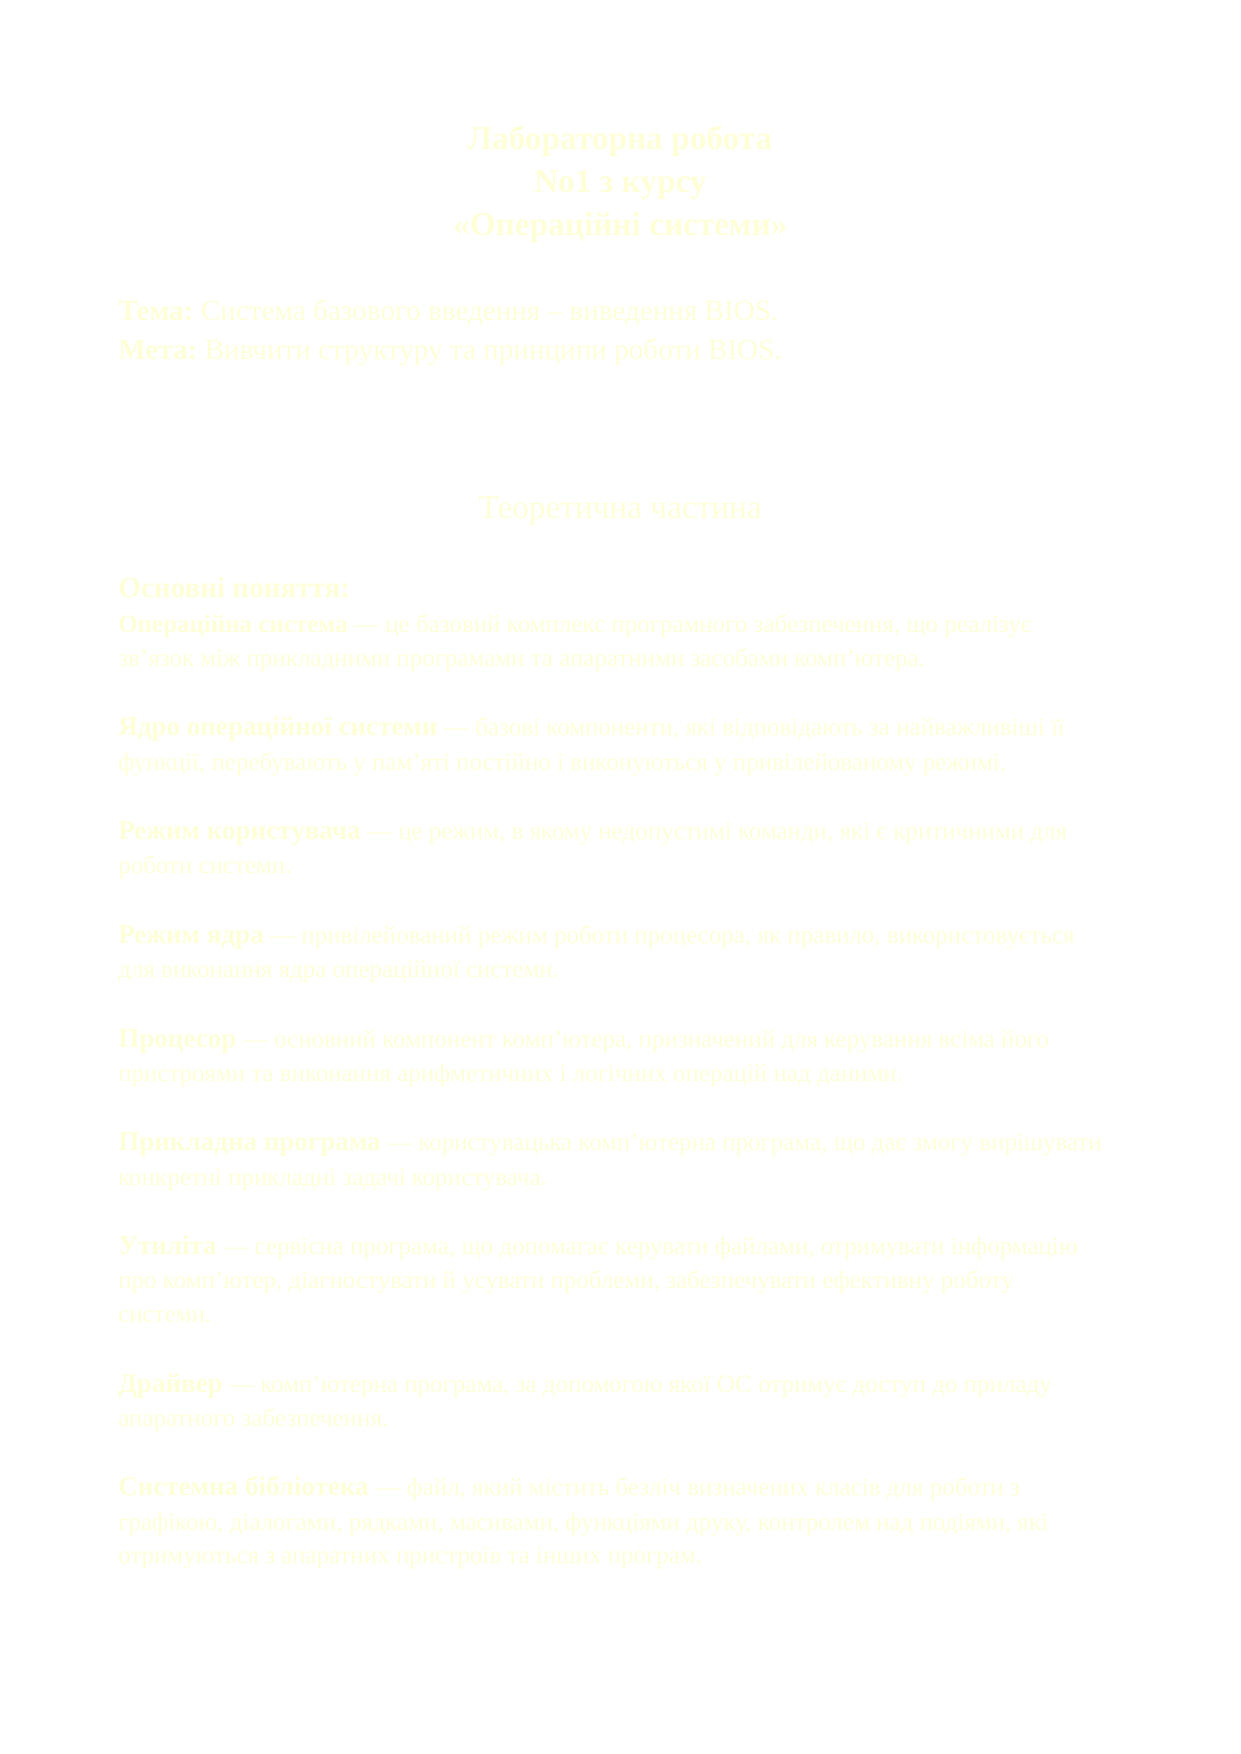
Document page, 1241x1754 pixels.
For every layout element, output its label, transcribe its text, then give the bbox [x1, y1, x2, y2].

text Драйвер — комп’ютерна програма, за допомогою якої ОС отримує доступ до приладу [118, 1367, 1122, 1398]
text пристроями та виконання арифметичних і логічних операцій над даними. [118, 1058, 1122, 1087]
text системи. [118, 1299, 1122, 1328]
text Операційна система — це базовий комплекс програмного забезпечення, що реалізує [118, 609, 1122, 638]
text про комп’ютер, діагностувати й усувати проблеми, забезпечувати ефективну роботу [118, 1266, 1122, 1294]
text Утиліта — сервісна програма, що допомагає керувати файлами, отримувати інформацію [118, 1229, 1122, 1260]
text зв’язок між прикладними програмами та апаратними засобами комп’ютера. [118, 643, 1122, 672]
text графікою, діалогами, рядками, масивами, функціями друку, контролем над подіями, які [118, 1507, 1122, 1536]
text Тема: Система базового введення – виведення BIOS. [118, 293, 1122, 327]
text Режим користувача — це режим, в якому недопустимі команди, які є критичними для [118, 814, 1122, 845]
text отримуються з апаратних пристроїв та інших програм. [118, 1541, 1122, 1569]
text Мета: Вивчити структуру та принципи роботи BIOS. [118, 332, 1122, 366]
subtitle Лабораторна робота No1 з курсу «Операційні системи» [435, 118, 804, 243]
text функції, перебувають у пам’яті постійно і виконуються у привілейованому режимі. [118, 747, 1122, 776]
text Процесор — основний компонент комп’ютера, призначений для керування всіма його [118, 1022, 1122, 1053]
text для виконання ядра операційної системи. [118, 954, 1122, 983]
text конкретні прикладні задачі користувача. [118, 1162, 1122, 1191]
text Прикладна програма — користувацька комп’ютерна програма, що дає змогу вирішувати [118, 1126, 1122, 1157]
text Теоретична частина [118, 487, 1122, 526]
text Основні поняття: [118, 570, 1122, 604]
text роботи системи. [118, 851, 1122, 879]
text Системна бібліотека — файл, який містить безліч визначених класів для роботи з [118, 1471, 1122, 1502]
text Ядро операційної системи — базові компоненти, які відповідають за найважливіші її [118, 711, 1122, 742]
text Режим ядра — привілейований режим роботи процесора, як правило, використовується [118, 918, 1122, 949]
text апаратного забезпечення. [118, 1403, 1122, 1432]
